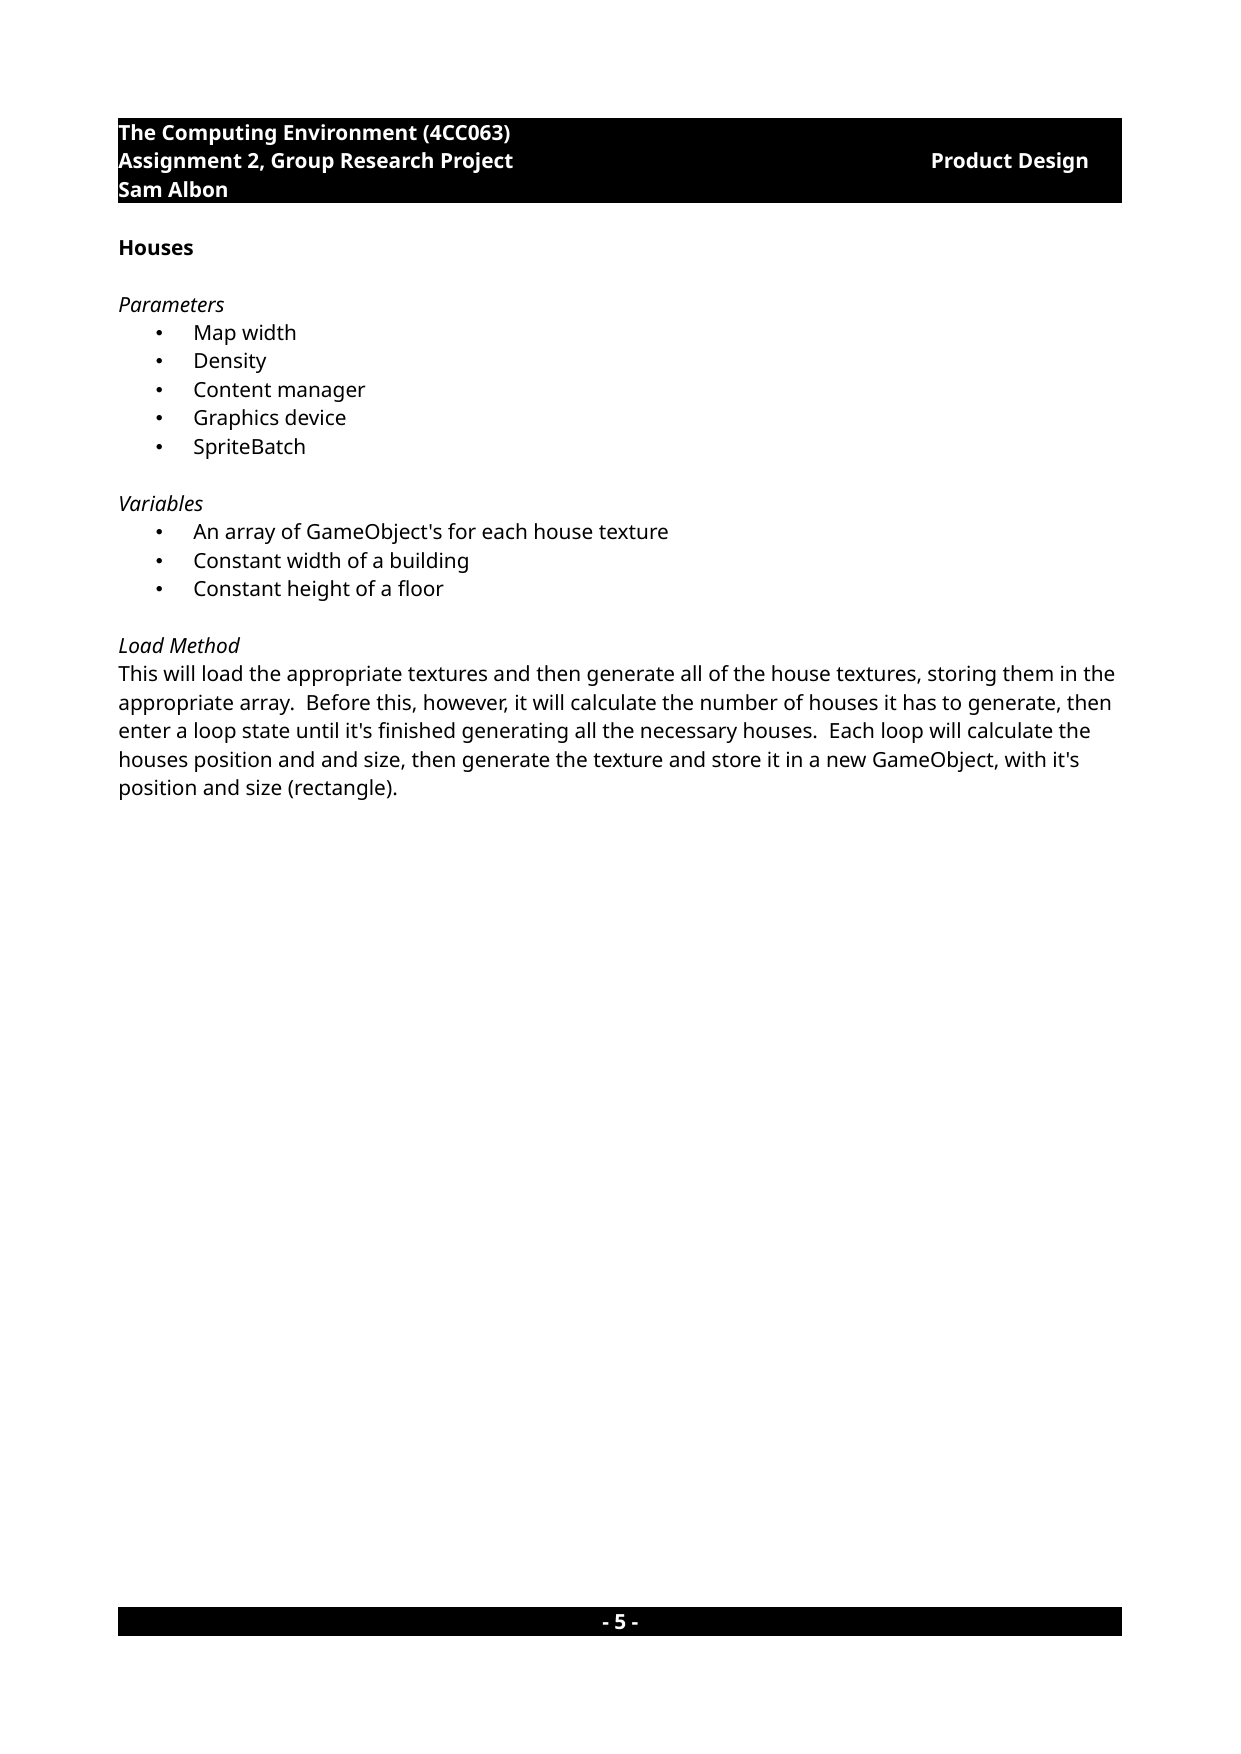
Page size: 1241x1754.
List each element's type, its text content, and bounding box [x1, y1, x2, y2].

text Houses [118, 233, 1122, 261]
text Load Method [118, 631, 1122, 659]
text This will load the appropriate textures and then generate all of the house textures, storing them in the appropriate array. Before this, however, it will calculate the number of houses it has to generate, then enter a loop state until it's finished generating all the necessary houses. Each loop will calculate the houses position and and size, then generate the texture and store it in a new GameObject, with it's position and size (rectangle). [118, 659, 1122, 802]
list Map width [156, 318, 1122, 347]
list Density [156, 347, 1122, 375]
list Constant height of a floor [156, 574, 1122, 603]
list SpriteBatch [156, 432, 1122, 460]
list An array of GameObject's for each house texture [156, 517, 1122, 546]
text Parameters [118, 290, 1122, 318]
list Content manager [156, 375, 1122, 403]
list Graphics device [156, 403, 1122, 432]
list Constant width of a building [156, 546, 1122, 574]
text Variables [118, 489, 1122, 517]
